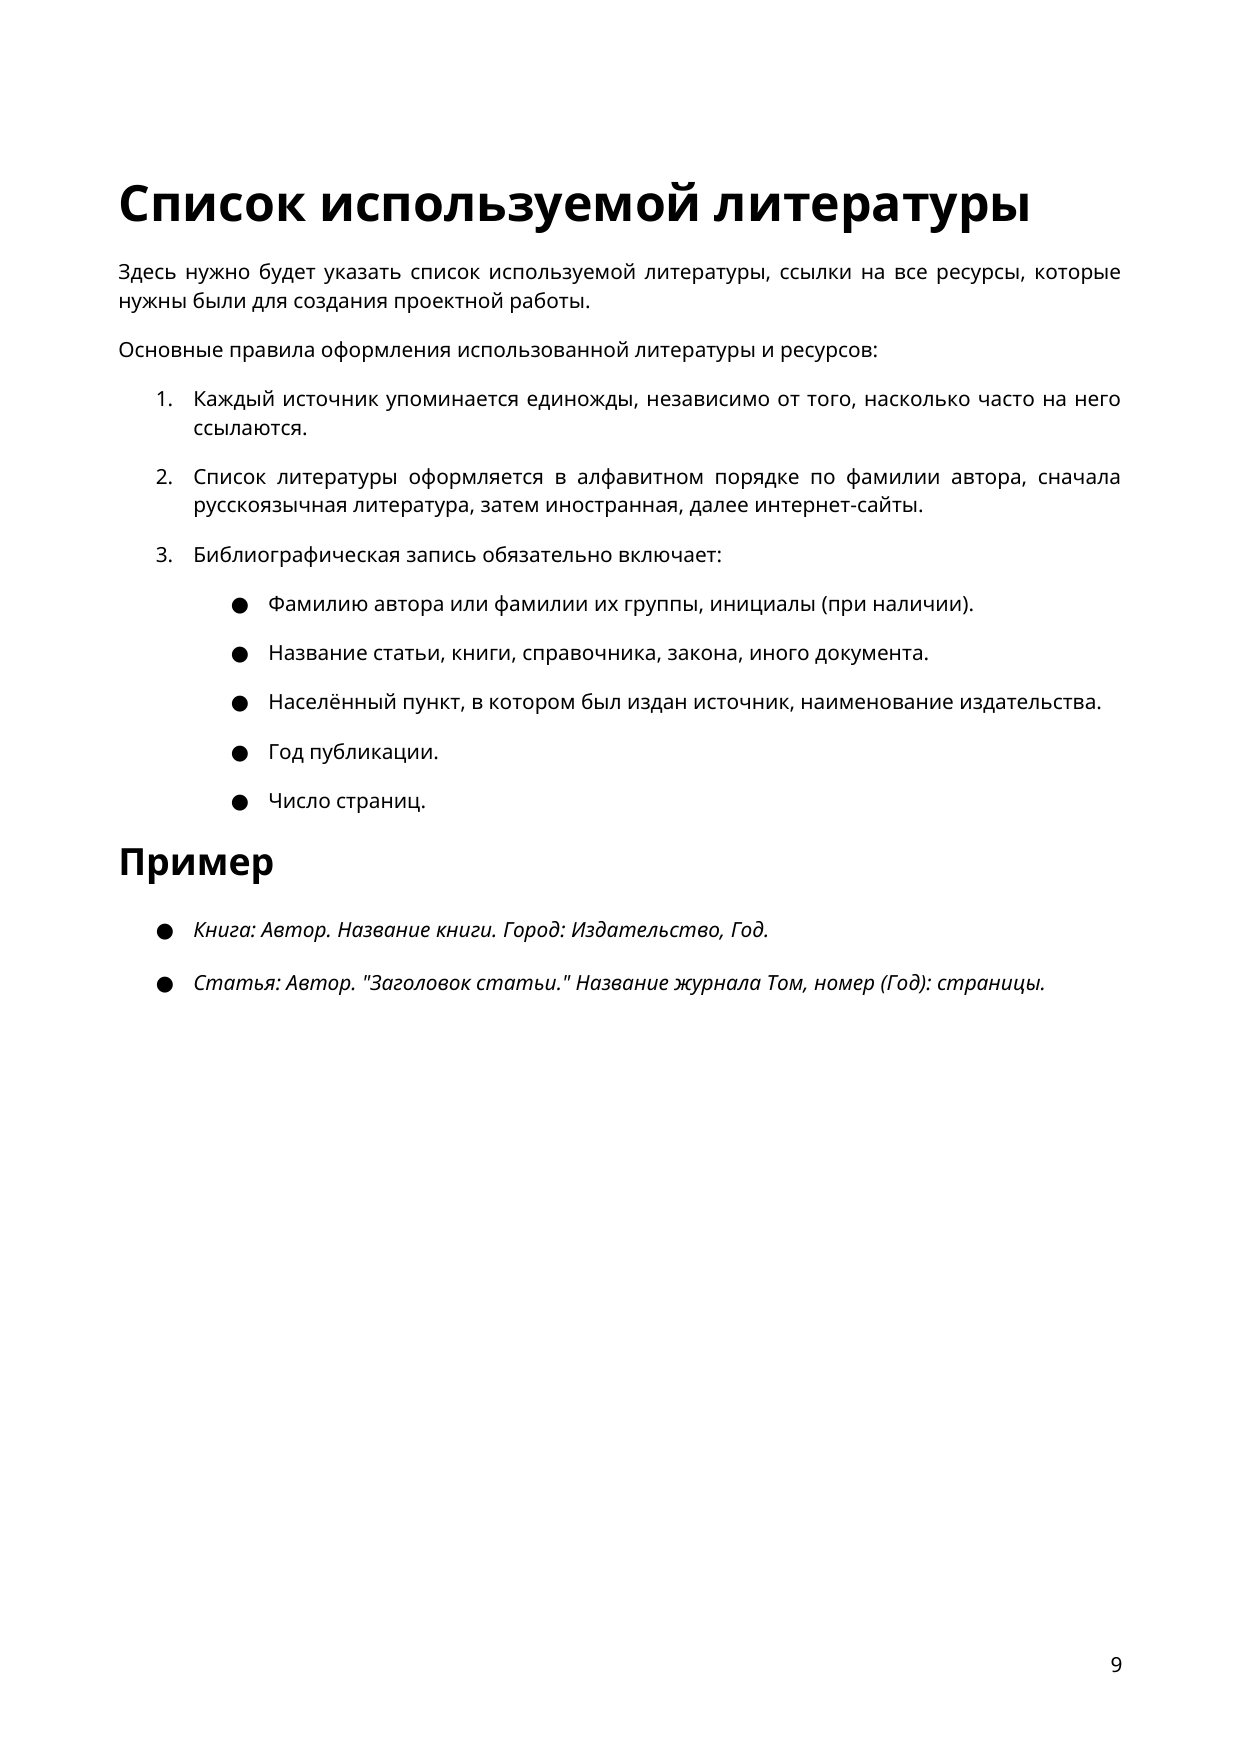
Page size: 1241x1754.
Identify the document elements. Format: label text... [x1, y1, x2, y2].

text Основные правила оформления использованной литературы и ресурсов: [118, 335, 1122, 363]
text Здесь нужно будет указать список используемой литературы, ссылки на все ресурсы, которые нужны были для создания проектной работы. [118, 257, 1122, 314]
list Фамилию автора или фамилии их группы, инициалы (при наличии). [231, 589, 1122, 617]
list Число страниц. [231, 786, 1122, 814]
list Год публикации. [231, 737, 1122, 765]
subtitle Список используемой литературы [118, 168, 1122, 236]
subtitle Пример [118, 835, 1122, 886]
list Книга: Автор. Название книги. Город: Издательство, Год. [156, 915, 1122, 943]
list Каждый источник упоминается единожды, независимо от того, насколько часто на него ссылаются. [156, 384, 1122, 441]
list Список литературы оформляется в алфавитном порядке по фамилии автора, сначала русскоязычная литература, затем иностранная, далее интернет-сайты. [156, 462, 1122, 519]
list Библиографическая запись обязательно включает: [156, 540, 1122, 568]
list Статья: Автор. "Заголовок статьи." Название журнала Том, номер (Год): страницы. [156, 968, 1122, 997]
list Название статьи, книги, справочника, закона, иного документа. [231, 638, 1122, 667]
list Населённый пункт, в котором был издан источник, наименование издательства. [231, 687, 1122, 716]
